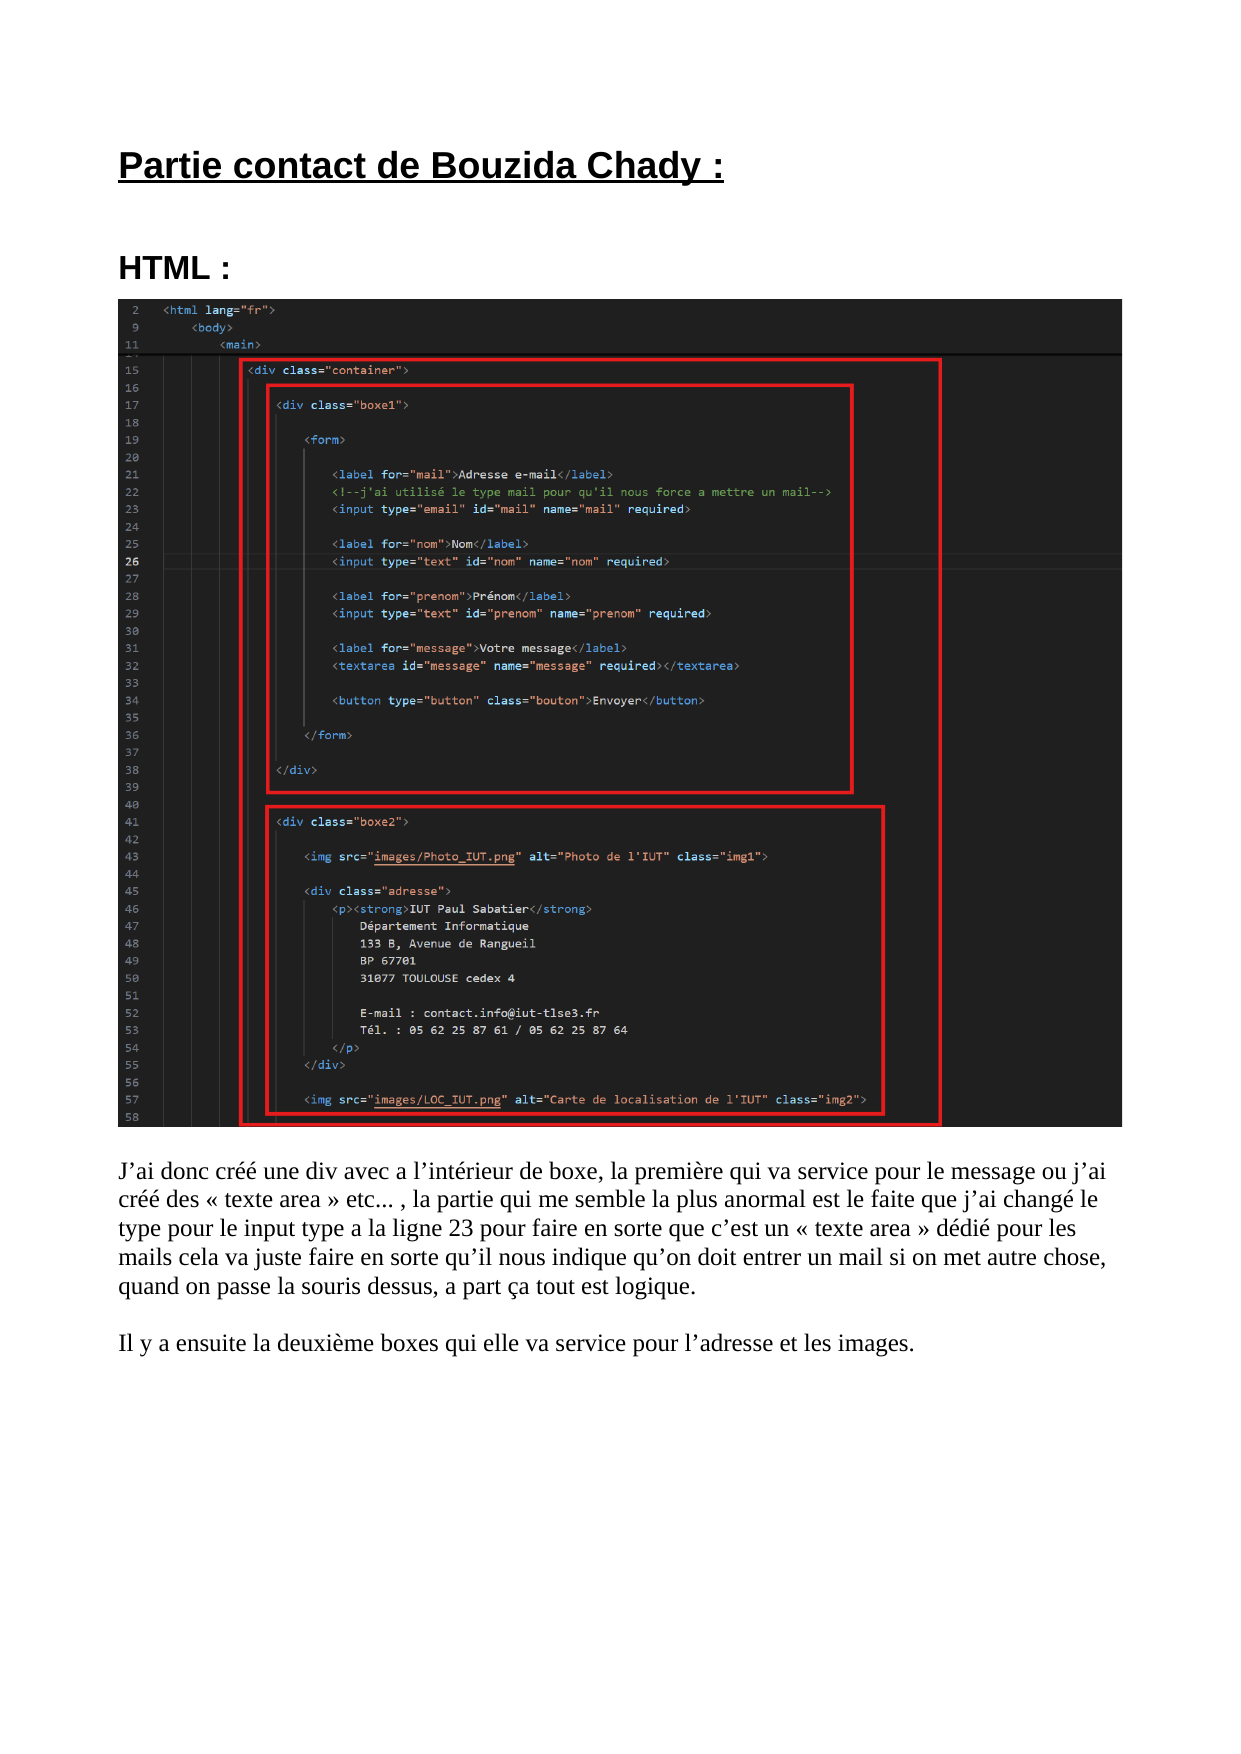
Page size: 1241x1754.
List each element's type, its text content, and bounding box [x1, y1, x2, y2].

text Il y a ensuite la deuxième boxes qui elle va service pour l’adresse et les images. [118, 1328, 1122, 1357]
subtitle HTML : [118, 248, 1122, 287]
picture [118, 299, 1123, 1127]
subtitle Partie contact de Bouzida Chady : [118, 143, 1122, 186]
text J’ai donc créé une div avec a l’intérieur de boxe, la première qui va service pour le message ou j’ai créé des « texte area » etc... , la partie qui me semble la plus anormal est le faite que j’ai changé le type pour le input type a la ligne 23 pour faire en sorte que c’est un « texte area » dédié pour les mails cela va juste faire en sorte qu’il nous indique qu’on doit entrer un mail si on met autre chose, quand on passe la souris dessus, a part ça tout est logique. [118, 1156, 1122, 1299]
